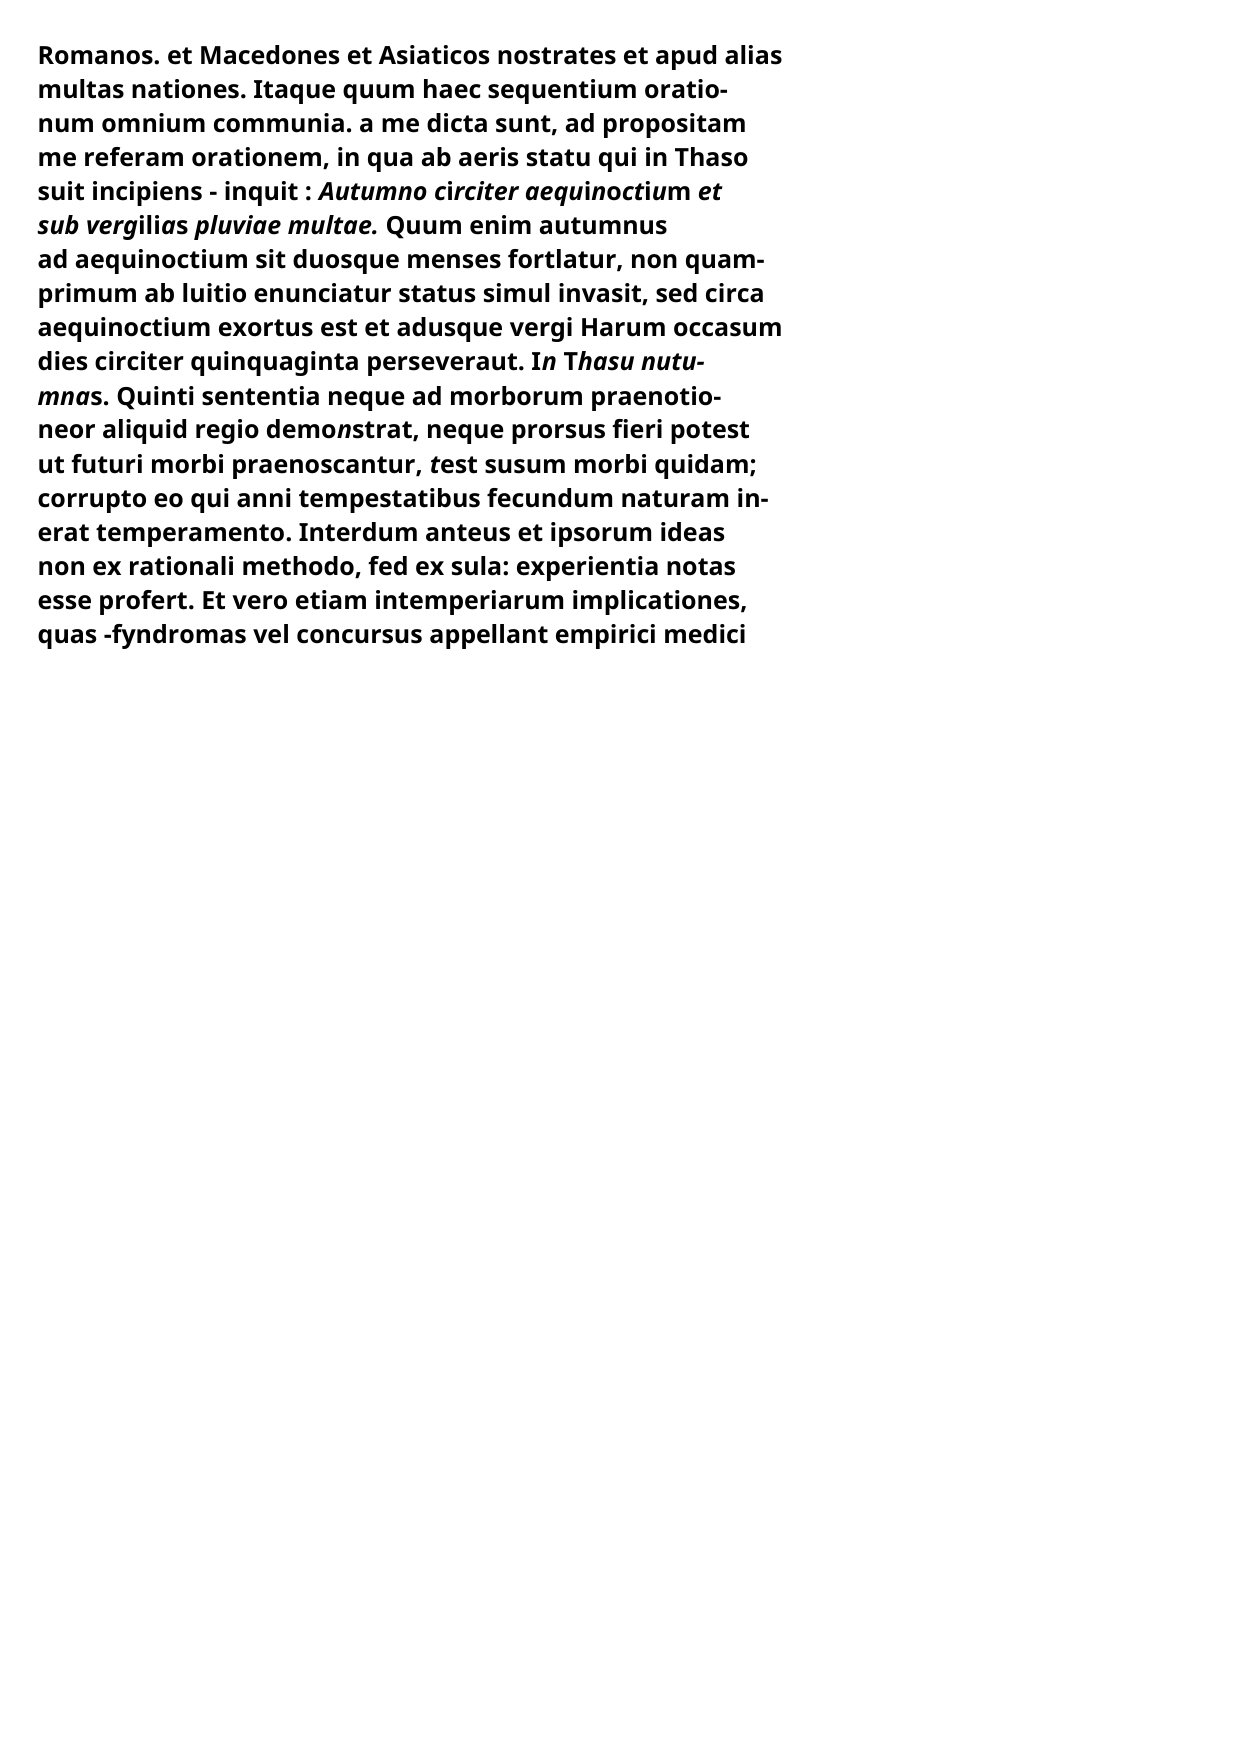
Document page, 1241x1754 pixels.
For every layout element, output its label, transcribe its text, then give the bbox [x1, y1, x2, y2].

text Romanos. et Macedones et Asiaticos nostrates et apud alias multas nationes. Itaque quum haec sequentium oratio- num omnium communia. a me dicta sunt, ad propositam me referam orationem, in qua ab aeris statu qui in Thaso suit incipiens - inquit : Autumno circiter aequinoctium et sub vergilias pluviae multae. Quum enim autumnus ad aequinoctium sit duosque menses fortlatur, non quam- primum ab luitio enunciatur status simul invasit, sed circa aequinoctium exortus est et adusque vergi Harum occasum dies circiter quinquaginta perseveraut. In Thasu nutu- mnas. Quinti sententia neque ad morborum praenotio- neor aliquid regio demonstrat, neque prorsus fieri potest ut futuri morbi praenoscantur, test susum morbi quidam; corrupto eo qui anni tempestatibus fecundum naturam in- erat temperamento. Interdum anteus et ipsorum ideas non ex rationali methodo, fed ex sula: experientia notas esse profert. Et vero etiam intemperiarum implicationes, quas -fyndromas vel concursus appellant empirici medici [37, 37, 1203, 651]
